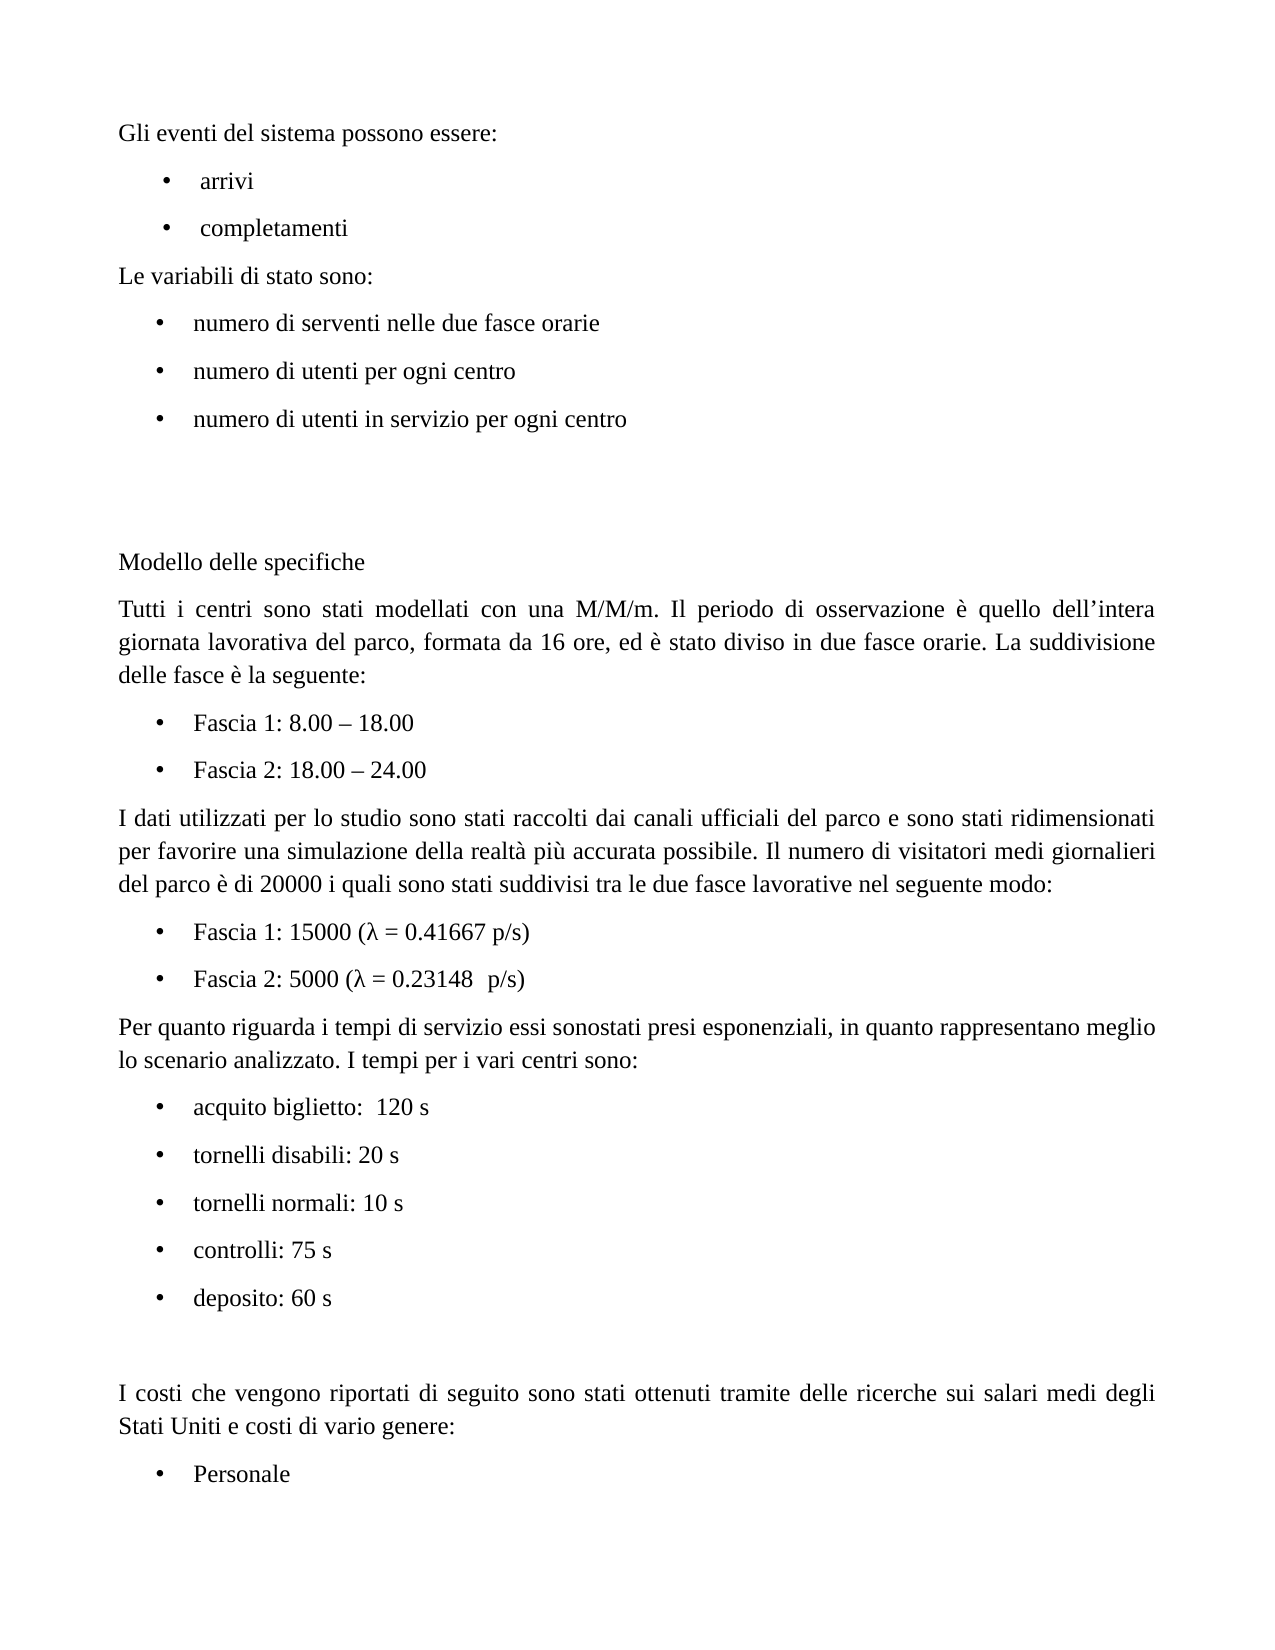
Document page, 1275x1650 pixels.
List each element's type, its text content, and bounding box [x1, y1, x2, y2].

text I costi che vengono riportati di seguito sono stati ottenuti tramite delle ricerche sui salari medi degli Stati Uniti e costi di vario genere: [118, 1378, 1157, 1440]
text Per quanto riguarda i tempi di servizio essi sonostati presi esponenziali, in quanto rappresentano meglio lo scenario analizzato. I tempi per i vari centri sono: [118, 1012, 1157, 1074]
list Fascia 1: 8.00 – 18.00 [156, 708, 1157, 737]
text Modello delle specifiche [118, 547, 1157, 575]
list controlli: 75 s [156, 1235, 1157, 1264]
list deposito: 60 s [156, 1283, 1157, 1312]
list numero di utenti in servizio per ogni centro [156, 404, 1157, 432]
list tornelli disabili: 20 s [156, 1140, 1157, 1169]
list acquito biglietto: 120 s [156, 1092, 1157, 1121]
list Fascia 2: 5000 (λ = 0.23148 p/s) [156, 964, 1157, 993]
list Fascia 1: 15000 (λ = 0.41667 p/s) [156, 917, 1157, 945]
list arrivi [162, 166, 1157, 194]
text Gli eventi del sistema possono essere: [118, 118, 1157, 147]
list tornelli normali: 10 s [156, 1188, 1157, 1216]
list numero di serventi nelle due fasce orarie [156, 308, 1157, 337]
list Fascia 2: 18.00 – 24.00 [156, 755, 1157, 784]
text Tutti i centri sono stati modellati con una M/M/m. Il periodo di osservazione è quello dell’intera giornata lavorativa del parco, formata da 16 ore, ed è stato diviso in due fasce orarie. La suddivisione delle fasce è la seguente: [118, 594, 1157, 689]
list numero di utenti per ogni centro [156, 356, 1157, 385]
list Personale [156, 1459, 1157, 1487]
text I dati utilizzati per lo studio sono stati raccolti dai canali ufficiali del parco e sono stati ridimensionati per favorire una simulazione della realtà più accurata possibile. Il numero di visitatori medi giornalieri del parco è di 20000 i quali sono stati suddivisi tra le due fasce lavorative nel seguente modo: [118, 803, 1157, 898]
list completamenti [162, 213, 1157, 242]
text Le variabili di stato sono: [118, 261, 1157, 290]
